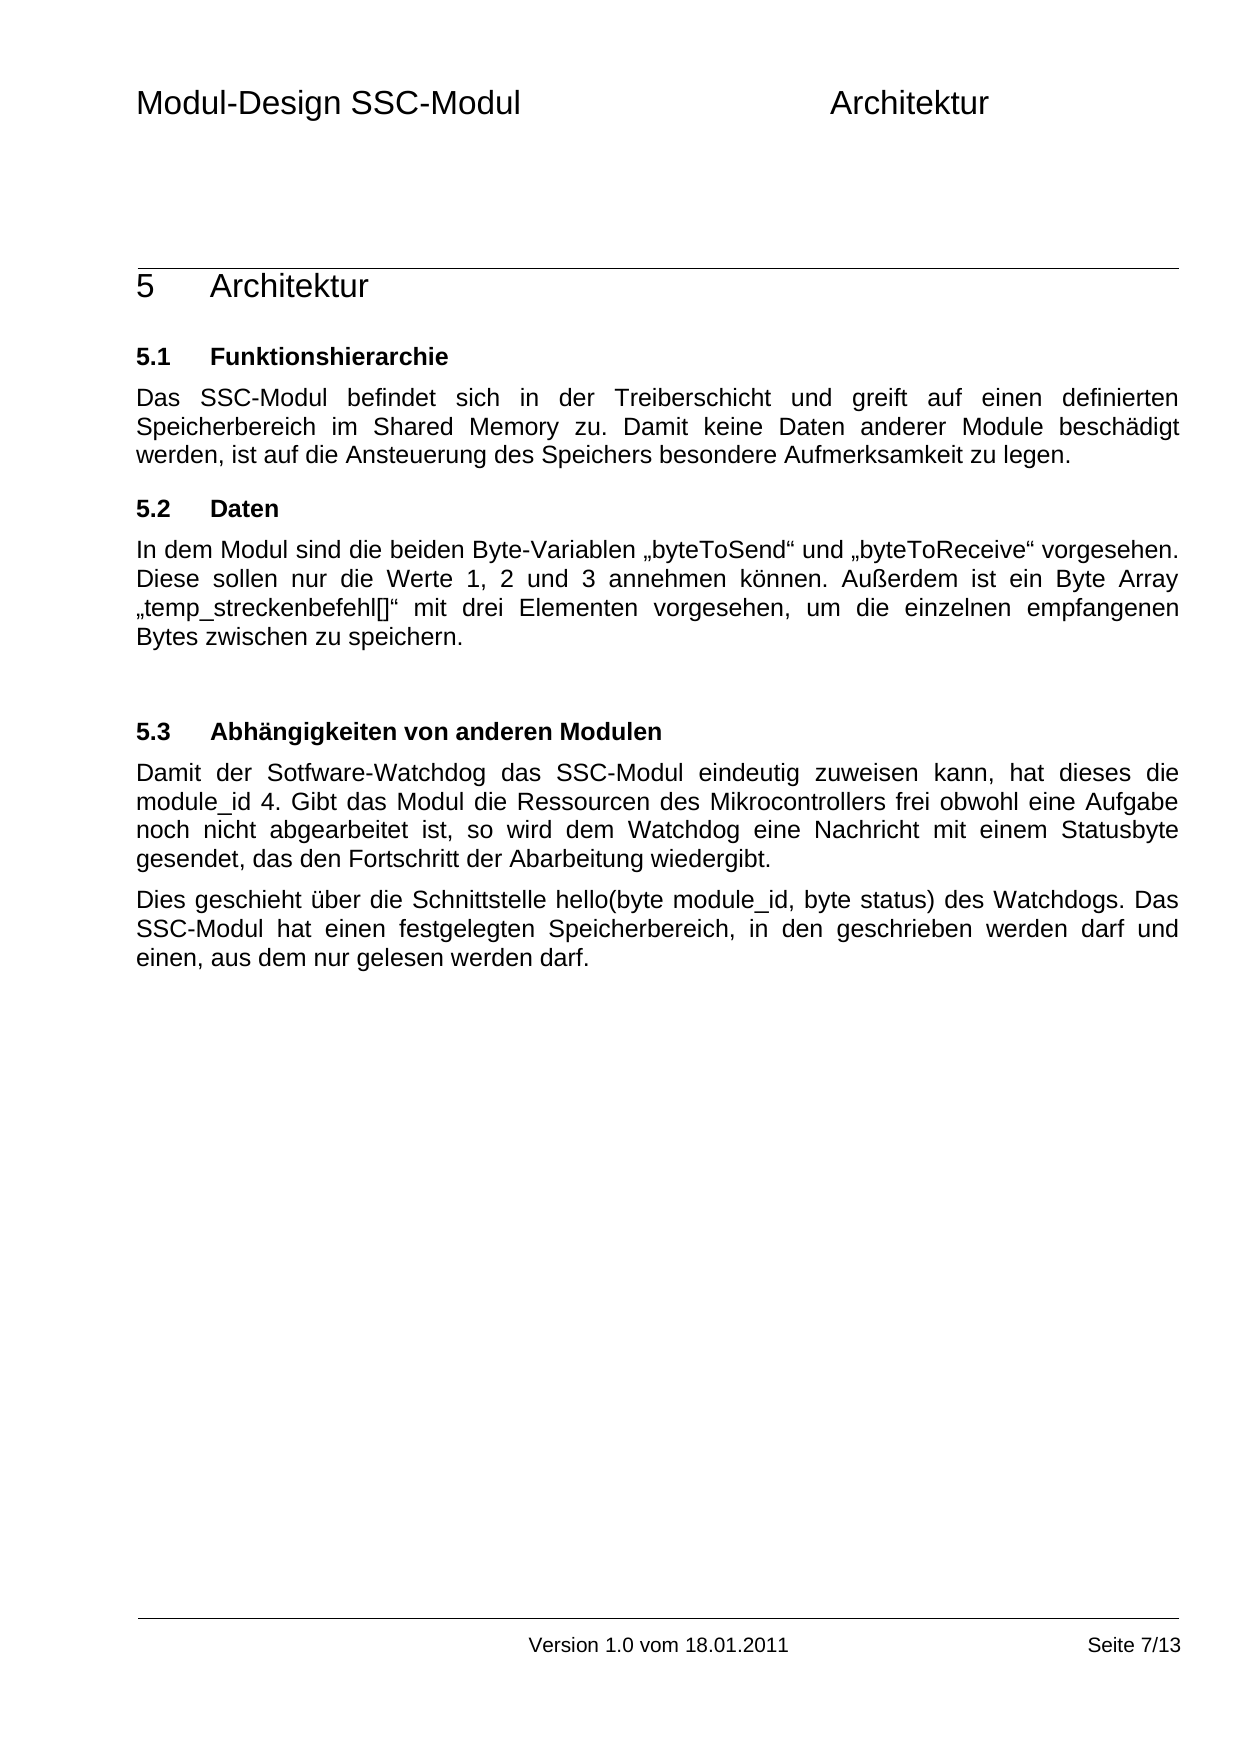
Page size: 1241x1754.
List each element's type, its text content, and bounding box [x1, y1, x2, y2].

text Damit der Sotfware-Watchdog das SSC-Modul eindeutig zuweisen kann, hat dieses die module_id 4. Gibt das Modul die Ressourcen des Mikrocontrollers frei obwohl eine Aufgabe noch nicht abgearbeitet ist, so wird dem Watchdog eine Nachricht mit einem Statusbyte gesendet, das den Fortschritt der Abarbeitung wiedergibt. [136, 758, 1181, 873]
text Dies geschieht über die Schnittstelle hello(byte module_id, byte status) des Watchdogs. Das SSC-Modul hat einen festgelegten Speicherbereich, in den geschrieben werden darf und einen, aus dem nur gelesen werden darf. [136, 886, 1181, 972]
subtitle Architektur [136, 289, 1181, 304]
text Das SSC-Modul befindet sich in der Treiberschicht und greift auf einen definierten Speicherbereich im Shared Memory zu. Damit keine Daten anderer Module beschädigt werden, ist auf die Ansteuerung des Speichers besondere Aufmerksamkeit zu legen. [136, 383, 1181, 469]
text In dem Modul sind die beiden Byte-Variablen „byteToSend“ und „byteToReceive“ vorgesehen. Diese sollen nur die Werte 1, 2 und 3 annehmen können. Außerdem ist ein Byte Array „temp_streckenbefehl[]“ mit drei Elementen vorgesehen, um die einzelnen empfangenen Bytes zwischen zu speichern. [136, 536, 1181, 651]
subtitle Daten [136, 494, 1181, 523]
subtitle Funktionshierarchie [136, 342, 1181, 371]
subtitle Abhängigkeiten von anderen Modulen [136, 717, 1181, 746]
